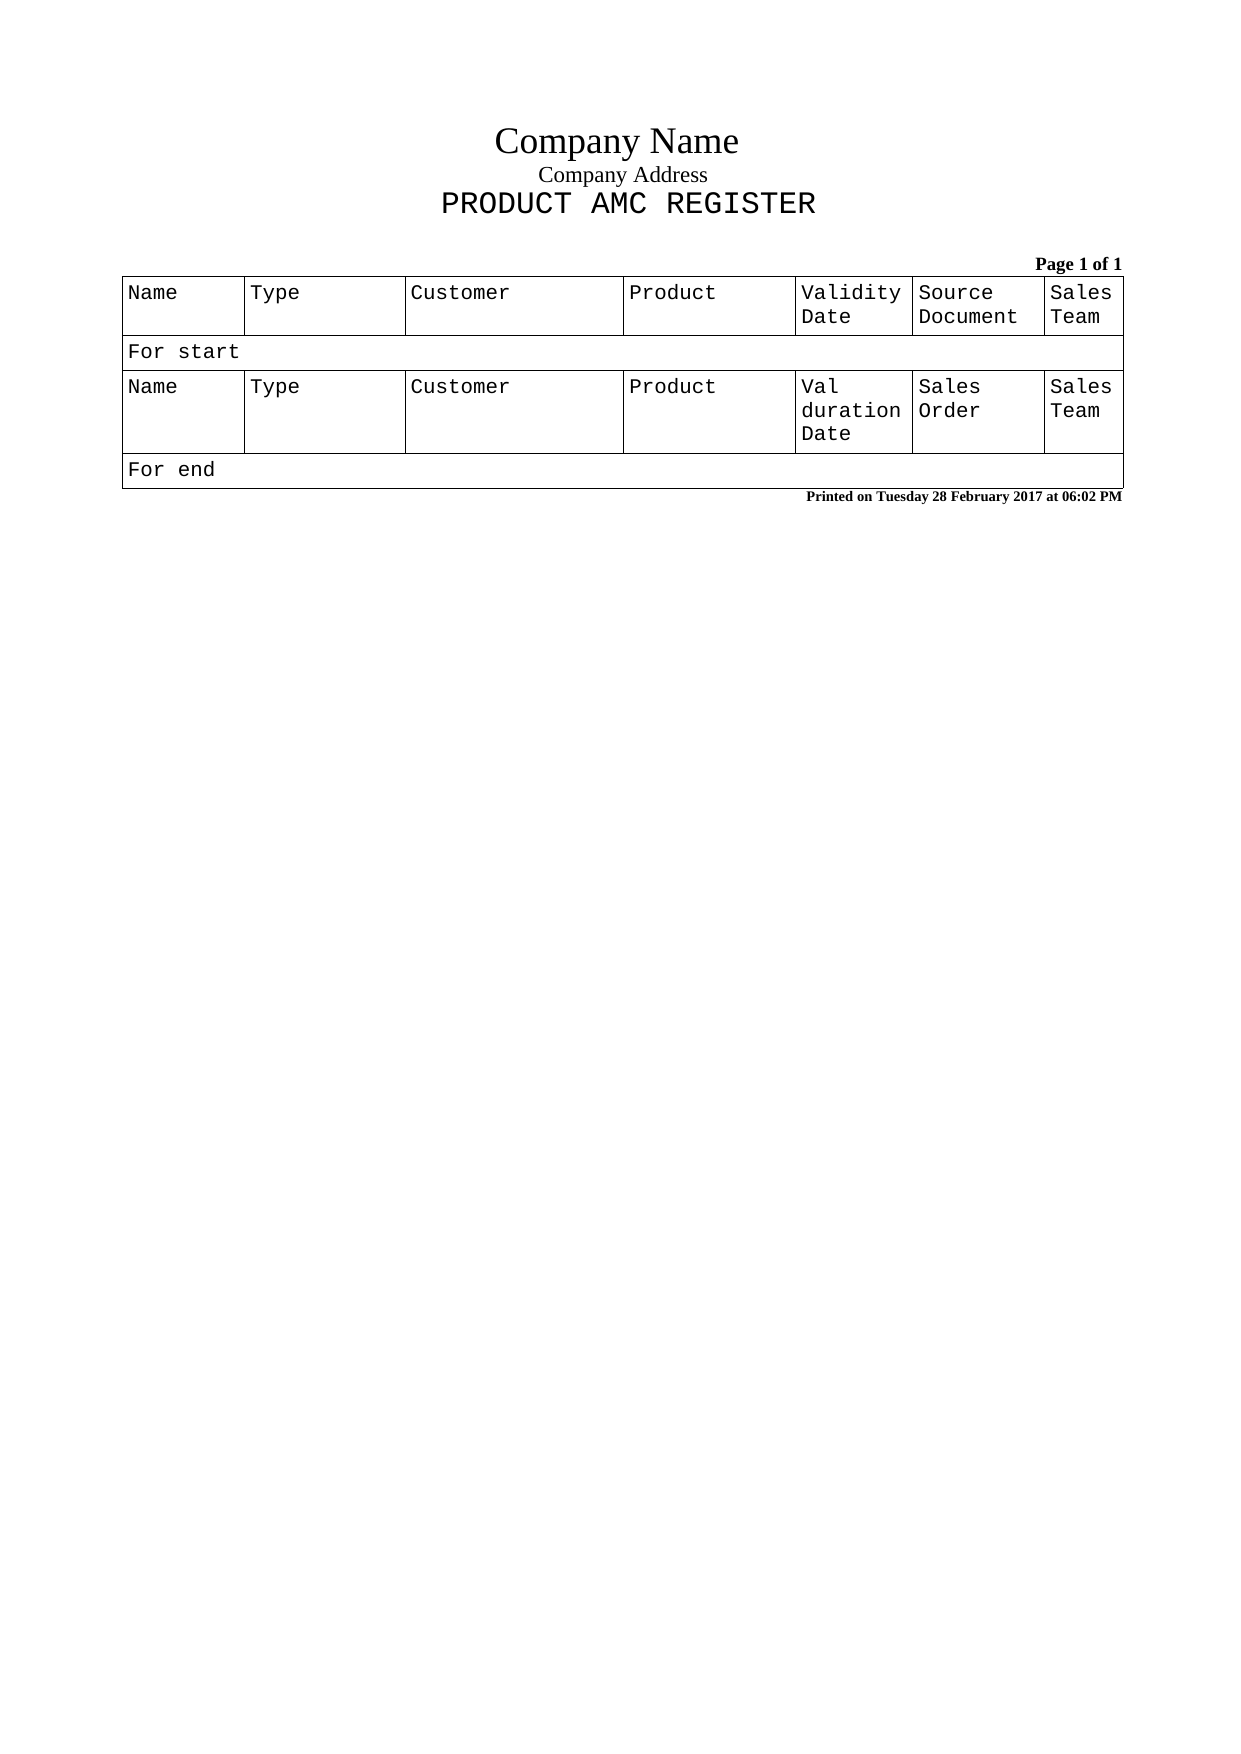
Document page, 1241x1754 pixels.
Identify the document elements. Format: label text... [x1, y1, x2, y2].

table_header Validity Date [796, 277, 912, 335]
table_cell For start [123, 336, 1123, 370]
table_cell Name [123, 371, 244, 453]
table_header Customer [406, 277, 623, 335]
table_header Name [123, 277, 244, 335]
table_cell Val duration Date [796, 371, 912, 453]
table_header Product [624, 277, 795, 335]
table_cell Sales Team [1045, 371, 1123, 453]
table_cell Product [624, 371, 795, 453]
table_header Source Document [913, 277, 1044, 335]
table_cell Type [245, 371, 405, 453]
text Printed on Tuesday 28 February 2017 at 06:02 PM [118, 488, 1122, 505]
text Page 1 of 1 [118, 252, 1122, 276]
table_header Sales Team [1045, 277, 1123, 335]
table_cell Customer [406, 371, 623, 453]
table_cell Sales Order [913, 371, 1044, 453]
table_header Type [245, 277, 405, 335]
table_cell For end [123, 454, 1123, 488]
